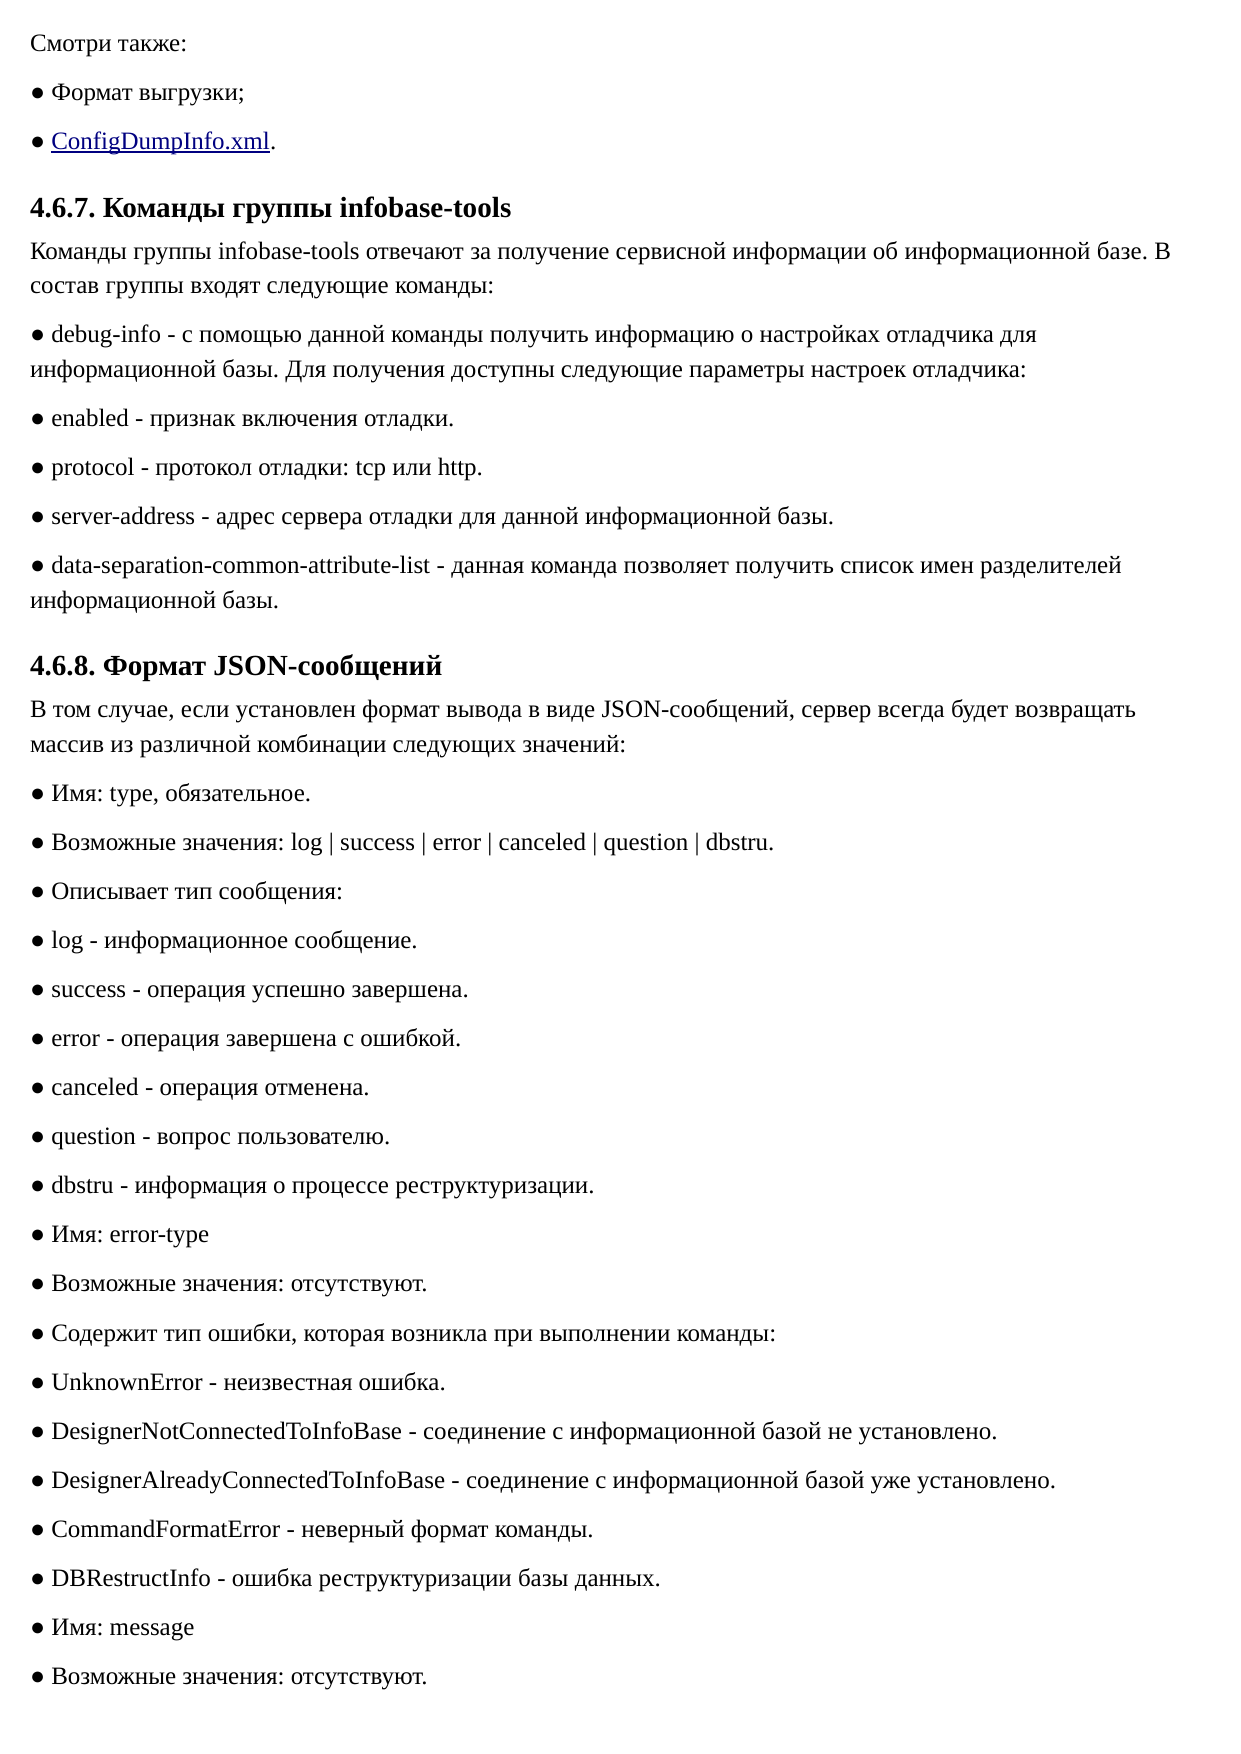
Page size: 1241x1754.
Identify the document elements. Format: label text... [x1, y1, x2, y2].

text ● Описывает тип сообщения: [30, 876, 1211, 905]
text ● error ‑ операция завершена с ошибкой. [30, 1023, 1211, 1052]
text ● log ‑ информационное сообщение. [30, 925, 1211, 954]
text ● enabled ‑ признак включения отладки. [30, 403, 1211, 432]
text ● Возможные значения: отсутствуют. [30, 1661, 1211, 1690]
text ● canceled ‑ операция отменена. [30, 1072, 1211, 1101]
subtitle 4.6.7. Команды группы infobase-tools [30, 190, 1211, 223]
text В том случае, если установлен формат вывода в виде JSON-сообщений, сервер всегда будет возвращать массив из различной комбинации следующих значений: [30, 694, 1211, 758]
text ● UnknownError ‑ неизвестная ошибка. [30, 1367, 1211, 1395]
text ● protocol ‑ протокол отладки: tcp или http. [30, 452, 1211, 481]
text ● Формат выгрузки; [30, 77, 1211, 106]
text ● debug-info ‑ с помощью данной команды получить информацию о настройках отладчика для информационной базы. Для получения доступны следующие параметры настроек отладчика: [30, 319, 1211, 383]
text ● Возможные значения: отсутствуют. [30, 1268, 1211, 1297]
text ● Имя: error-type [30, 1219, 1211, 1248]
text ● question ‑ вопрос пользователю. [30, 1121, 1211, 1150]
subtitle 4.6.8. Формат JSON-сообщений [30, 648, 1211, 682]
text Команды группы infobase-tools отвечают за получение сервисной информации об информационной базе. В состав группы входят следующие команды: [30, 236, 1211, 299]
text ● server-address ‑ адрес сервера отладки для данной информационной базы. [30, 501, 1211, 530]
text ● CommandFormatError ‑ неверный формат команды. [30, 1514, 1211, 1543]
text ● dbstru ‑ информация о процессе реструктуризации. [30, 1170, 1211, 1199]
text ● success ‑ операция успешно завершена. [30, 974, 1211, 1003]
text ● ConfigDumpInfo.xml. [30, 126, 1211, 155]
text ● Содержит тип ошибки, которая возникла при выполнении команды: [30, 1318, 1211, 1346]
text ● Имя: message [30, 1612, 1211, 1641]
text ● data-separation-common-attribute-list ‑ данная команда позволяет получить список имен разделителей информационной базы. [30, 550, 1211, 613]
text ● Имя: type, обязательное. [30, 778, 1211, 807]
text Смотри также: [30, 28, 1211, 57]
text ● Возможные значения: log | success | error | canceled | question | dbstru. [30, 827, 1211, 856]
text ● DesignerNotConnectedToInfoBase ‑ соединение с информационной базой не установлено. [30, 1416, 1211, 1444]
text ● DBRestructInfo ‑ ошибка реструктуризации базы данных. [30, 1563, 1211, 1592]
text ● DesignerAlreadyConnectedToInfoBase ‑ соединение с информационной базой уже установлено. [30, 1465, 1211, 1493]
